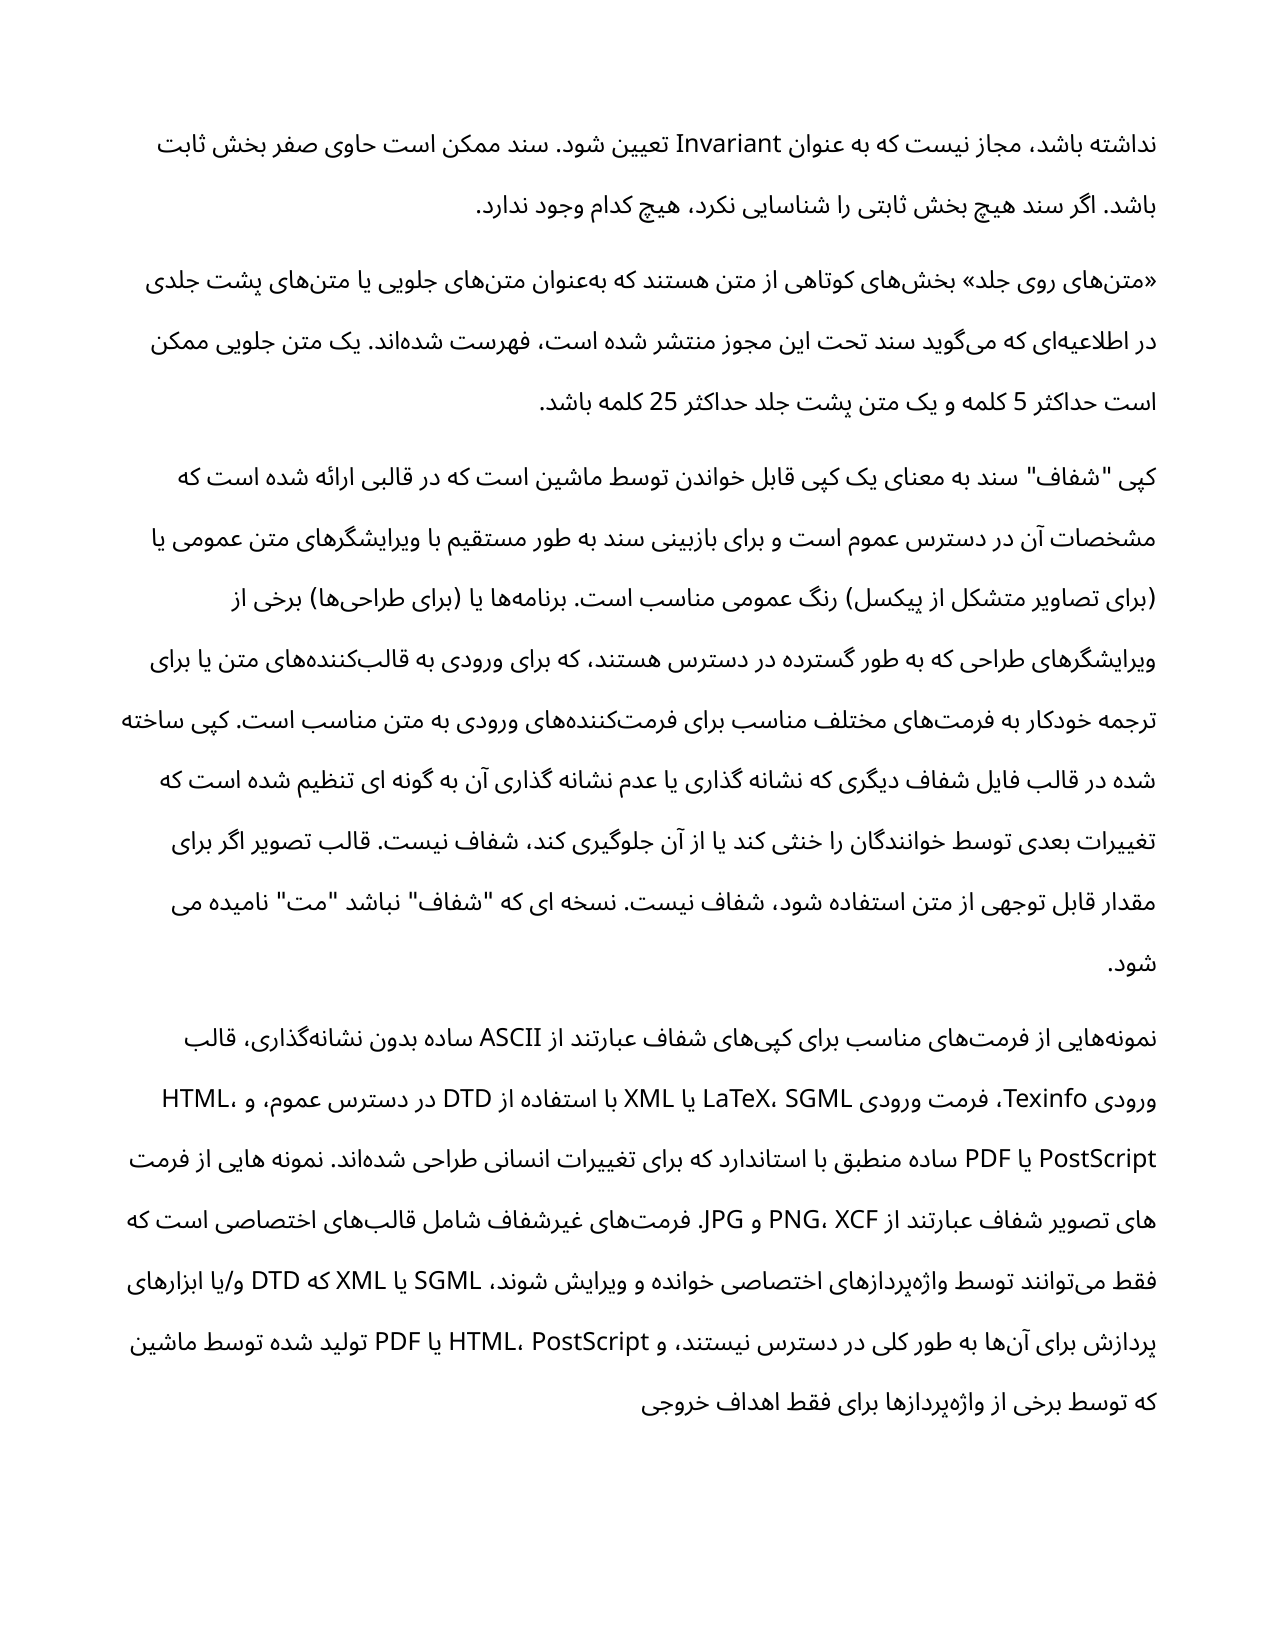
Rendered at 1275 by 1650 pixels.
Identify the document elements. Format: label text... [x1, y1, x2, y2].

text نمونه‌هایی از فرمت‌های مناسب برای کپی‌های شفاف عبارتند از ASCII ساده بدون نشانه‌گذاری، قالب ورودی Texinfo، فرمت ورودی LaTeX، SGML یا XML با استفاده از DTD در دسترس عموم، و HTML، PostScript یا PDF ساده منطبق با استاندارد که برای تغییرات انسانی طراحی شده‌اند. نمونه هایی از فرمت های تصویر شفاف عبارتند از PNG، XCF و JPG. فرمت‌های غیرشفاف شامل قالب‌های اختصاصی است که فقط می‌توانند توسط واژه‌پردازهای اختصاصی خوانده و ویرایش شوند، SGML یا XML که DTD و/یا ابزارهای پردازش برای آن‌ها به طور کلی در دسترس نیستند، و HTML، PostScript یا PDF تولید شده توسط ماشین که توسط برخی از واژه‌پردازها برای فقط اهداف خروجی [118, 1012, 1157, 1429]
text «متن‌های روی جلد» بخش‌های کوتاهی از متن هستند که به‌عنوان متن‌های جلویی یا متن‌های پشت جلدی در اطلاعیه‌ای که می‌گوید سند تحت این مجوز منتشر شده است، فهرست شده‌اند. یک متن جلویی ممکن است حداکثر 5 کلمه و یک متن پشت جلد حداکثر 25 کلمه باشد. [118, 254, 1157, 428]
text «بخش‌های ثابت» بخش‌های ثانویه خاصی هستند که عناوین آن‌ها در اطلاعیه‌ای که می‌گوید سند تحت این مجوز منتشر می‌شود، به‌عنوان بخش‌های ثابت تعیین شده است. اگر بخشی با تعریف ثانویه بالا مطابقت نداشته باشد، مجاز نیست که به عنوان Invariant تعیین شود. سند ممکن است حاوی صفر بخش ثابت باشد. اگر سند هیچ بخش ثابتی را شناسایی نکرد، هیچ کدام وجود ندارد. [118, 118, 1157, 232]
text کپی "شفاف" سند به معنای یک کپی قابل خواندن توسط ماشین است که در قالبی ارائه شده است که مشخصات آن در دسترس عموم است و برای بازبینی سند به طور مستقیم با ویرایشگرهای متن عمومی یا (برای تصاویر متشکل از پیکسل) رنگ عمومی مناسب است. برنامه‌ها یا (برای طراحی‌ها) برخی از ویرایشگرهای طراحی که به طور گسترده در دسترس هستند، که برای ورودی به قالب‌کننده‌های متن یا برای ترجمه خودکار به فرمت‌های مختلف مناسب برای فرمت‌کننده‌های ورودی به متن مناسب است. کپی ساخته شده در قالب فایل شفاف دیگری که نشانه گذاری یا عدم نشانه گذاری آن به گونه ای تنظیم شده است که تغییرات بعدی توسط خوانندگان را خنثی کند یا از آن جلوگیری کند، شفاف نیست. قالب تصویر اگر برای مقدار قابل توجهی از متن استفاده شود، شفاف نیست. نسخه ای که "شفاف" نباشد "مت" نامیده می شود. [118, 451, 1157, 989]
